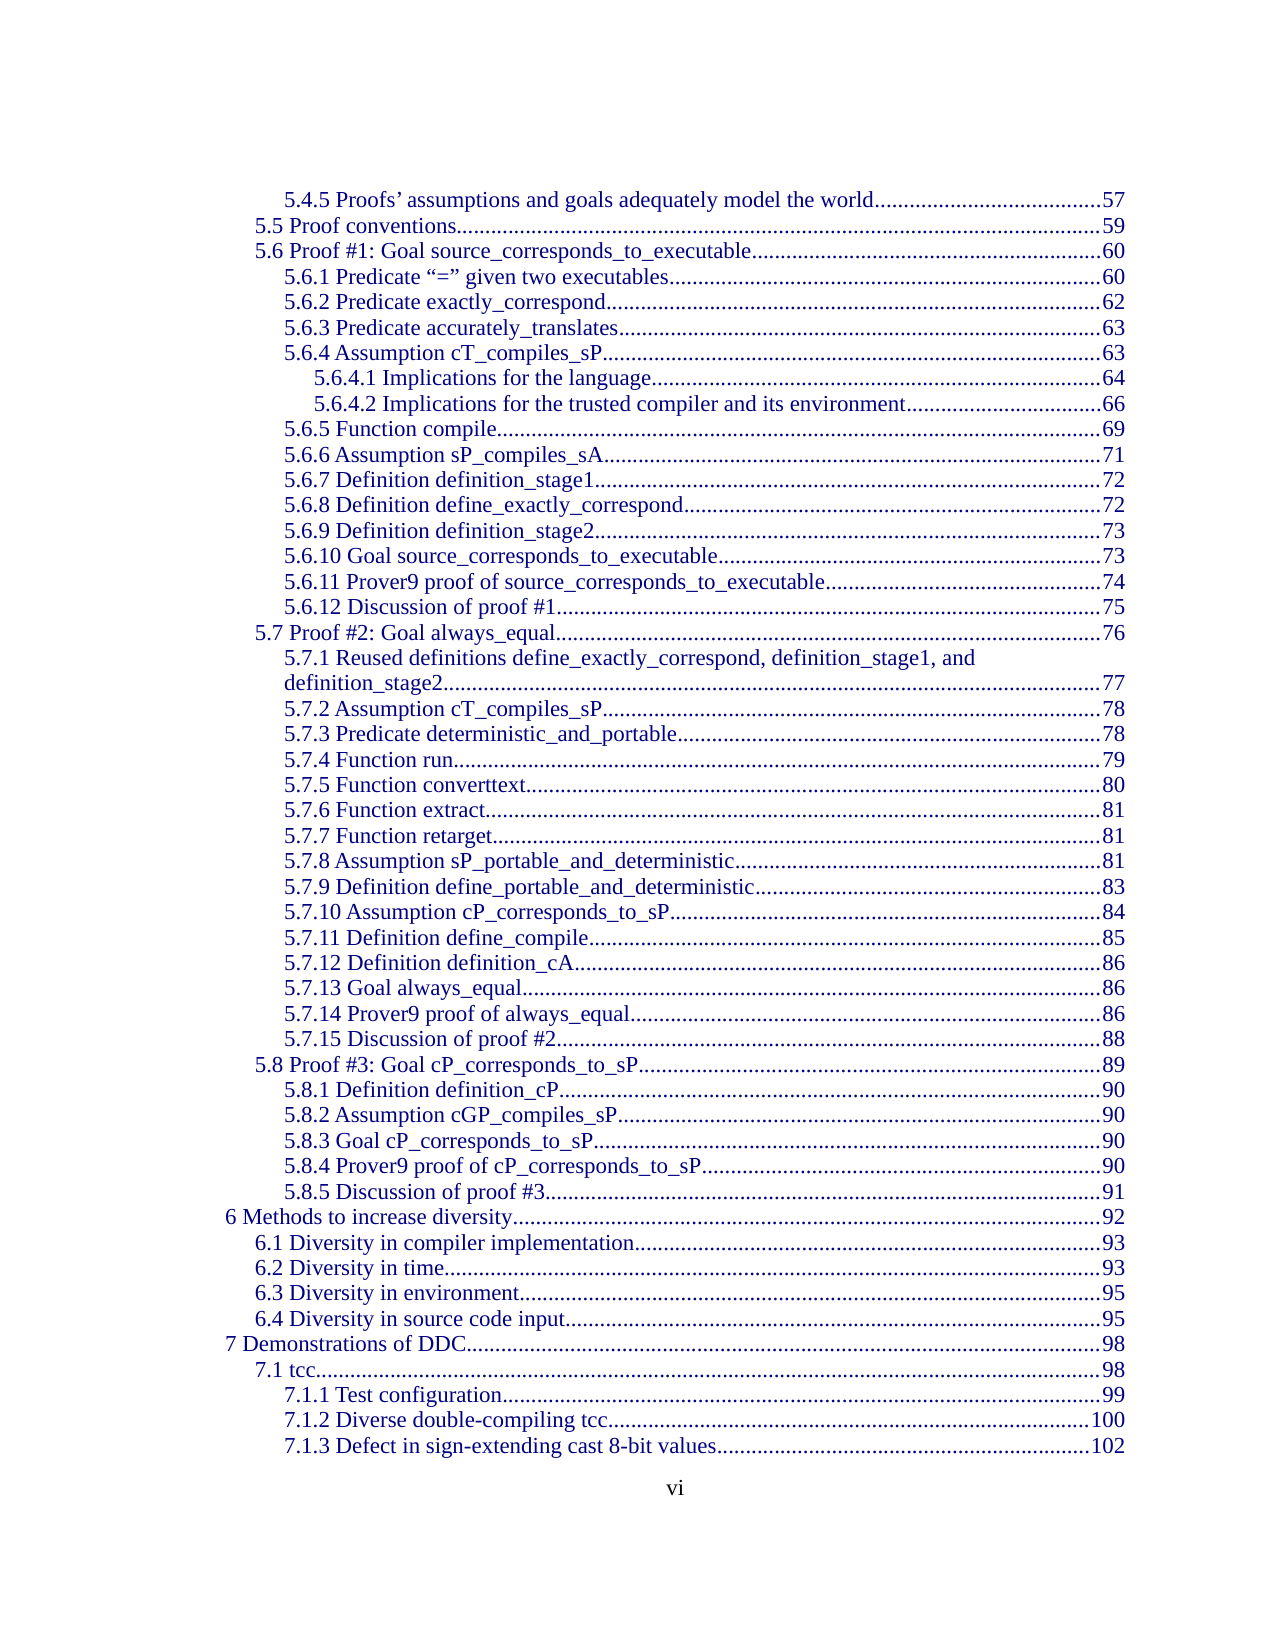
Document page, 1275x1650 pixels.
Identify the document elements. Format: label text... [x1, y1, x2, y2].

text 5.7.14 Prover9 proof of always_equal 86 [284, 1001, 1125, 1026]
text 5.7.11 Definition define_compile 85 [284, 924, 1125, 950]
text 6.4 Diversity in source code input 95 [254, 1306, 1125, 1331]
text 5.6.11 Prover9 proof of source_corresponds_to_executable 74 [284, 569, 1125, 594]
text 7.1 tcc 98 [254, 1357, 1125, 1382]
text 5.7.15 Discussion of proof #2 88 [284, 1026, 1125, 1052]
text 5.7 Proof #2: Goal always_equal 76 [254, 619, 1125, 645]
text 5.6.6 Assumption sP_compiles_sA 71 [284, 442, 1125, 467]
text 5.8.1 Definition definition_cP 90 [284, 1077, 1125, 1102]
text 7.1.1 Test configuration 99 [284, 1382, 1125, 1407]
text 5.6.4.2 Implications for the trusted compiler and its environment 66 [313, 391, 1125, 416]
text 6.1 Diversity in compiler implementation 93 [254, 1229, 1125, 1255]
text 5.6.7 Definition definition_stage1 72 [284, 467, 1125, 492]
text 5.8 Proof #3: Goal cP_corresponds_to_sP 89 [254, 1052, 1125, 1077]
text 5.6.10 Goal source_corresponds_to_executable 73 [284, 543, 1125, 569]
text 5.6.9 Definition definition_stage2 73 [284, 518, 1125, 543]
text 7.1.2 Diverse double-compiling tcc 100 [284, 1407, 1125, 1433]
text 7 Demonstrations of DDC 98 [225, 1331, 1125, 1357]
text 5.6.4 Assumption cT_compiles_sP 63 [284, 340, 1125, 365]
text 5.7.6 Function extract 81 [284, 797, 1125, 823]
text 5.7.5 Function converttext 80 [284, 772, 1125, 797]
text 5.6.4.1 Implications for the language 64 [313, 365, 1125, 391]
text 6.2 Diversity in time 93 [254, 1255, 1125, 1280]
text 5.6.5 Function compile 69 [284, 416, 1125, 442]
text 5.5 Proof conventions 59 [254, 213, 1125, 238]
text 5.6.12 Discussion of proof #1 75 [284, 594, 1125, 619]
text 5.6.1 Predicate “=” given two executables 60 [284, 264, 1125, 289]
text 5.6.8 Definition define_exactly_correspond 72 [284, 492, 1125, 518]
text 5.7.10 Assumption cP_corresponds_to_sP 84 [284, 899, 1125, 924]
text 5.7.4 Function run 79 [284, 747, 1125, 772]
text 5.7.3 Predicate deterministic_and_portable 78 [284, 721, 1125, 747]
text 5.4.5 Proofs’ assumptions and goals adequately model the world 57 [284, 187, 1125, 213]
text 5.6.2 Predicate exactly_correspond 62 [284, 289, 1125, 314]
text 5.8.2 Assumption cGP_compiles_sP 90 [284, 1102, 1125, 1128]
text 5.7.9 Definition define_portable_and_deterministic 83 [284, 874, 1125, 899]
text 5.7.1 Reused definitions define_exactly_correspond, definition_stage1, and definition_stage2 77 [284, 645, 1125, 696]
text 5.6 Proof #1: Goal source_corresponds_to_executable 60 [254, 238, 1125, 264]
text 6 Methods to increase diversity 92 [225, 1204, 1125, 1229]
text 5.7.12 Definition definition_cA 86 [284, 950, 1125, 975]
text 6.3 Diversity in environment 95 [254, 1280, 1125, 1306]
text 5.8.5 Discussion of proof #3 91 [284, 1179, 1125, 1204]
text 7.1.3 Defect in sign-extending cast 8-bit values 102 [284, 1433, 1125, 1458]
text 5.8.3 Goal cP_corresponds_to_sP 90 [284, 1128, 1125, 1153]
text 5.6.3 Predicate accurately_translates 63 [284, 314, 1125, 340]
text 5.7.8 Assumption sP_portable_and_deterministic 81 [284, 848, 1125, 874]
text 5.7.13 Goal always_equal 86 [284, 975, 1125, 1001]
text 5.7.7 Function retarget 81 [284, 823, 1125, 848]
text 5.8.4 Prover9 proof of cP_corresponds_to_sP 90 [284, 1153, 1125, 1179]
text 5.7.2 Assumption cT_compiles_sP 78 [284, 696, 1125, 721]
